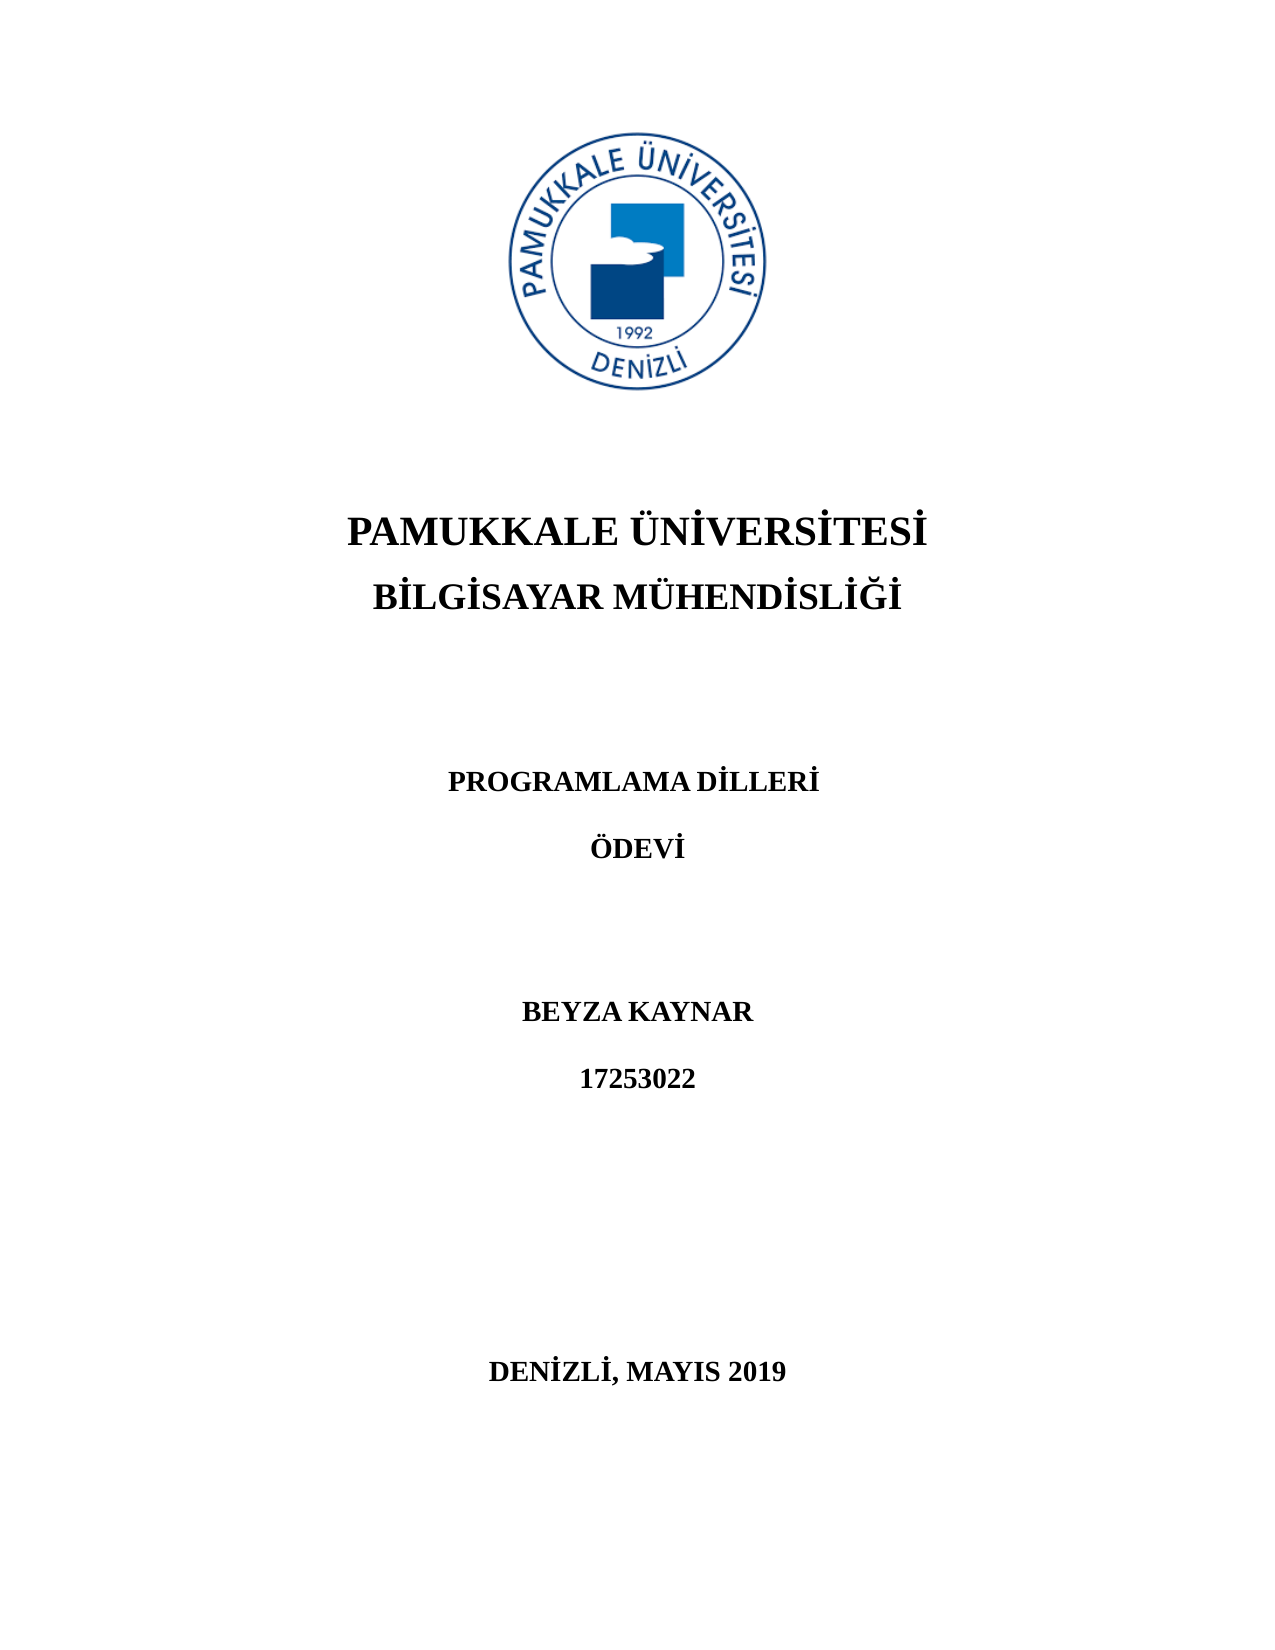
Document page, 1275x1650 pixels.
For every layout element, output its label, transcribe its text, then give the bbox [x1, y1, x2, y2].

text DENİZLİ, MAYIS 2019 [118, 1354, 1157, 1387]
text 17253022 [118, 1061, 1157, 1095]
text ÖDEVİ [118, 831, 1157, 865]
text PROGRAMLAMA DİLLERİ [118, 764, 1157, 798]
text PAMUKKALE ÜNİVERSİTESİ [118, 506, 1157, 554]
picture [506, 130, 769, 393]
text BİLGİSAYAR MÜHENDİSLİĞİ [118, 574, 1157, 618]
text BEYZA KAYNAR [118, 994, 1157, 1028]
